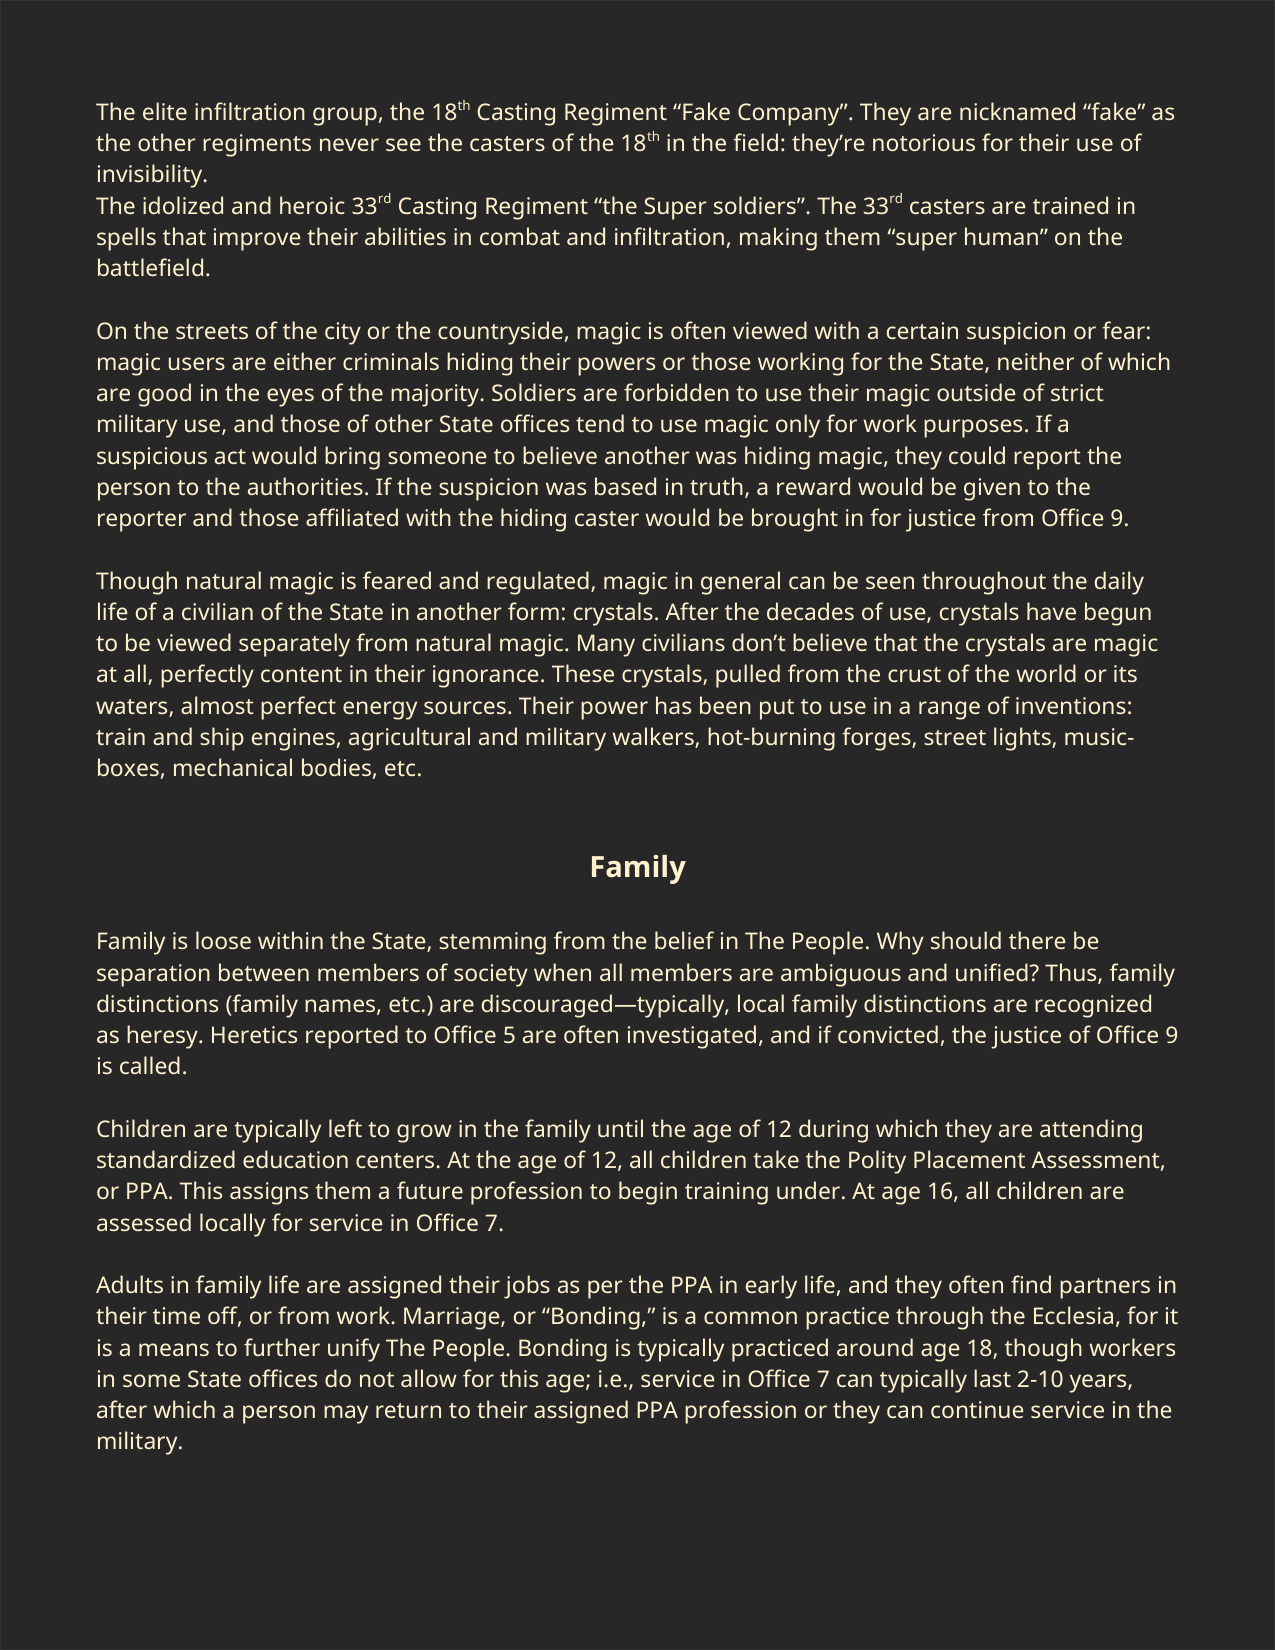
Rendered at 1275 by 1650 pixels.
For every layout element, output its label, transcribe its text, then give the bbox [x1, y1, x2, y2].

text Though natural magic is feared and regulated, magic in general can be seen throughout the daily life of a civilian of the State in another form: crystals. After the decades of use, crystals have begun to be viewed separately from natural magic. Many civilians don’t believe that the crystals are magic at all, perfectly content in their ignorance. These crystals, pulled from the crust of the world or its waters, almost perfect energy sources. Their power has been put to use in a range of inventions: train and ship engines, agricultural and military walkers, hot-burning forges, street lights, music-boxes, mechanical bodies, etc. [96, 564, 1179, 783]
text Family [96, 846, 1179, 886]
text Adults in family life are assigned their jobs as per the PPA in early life, and they often find partners in their time off, or from work. Marriage, or “Bonding,” is a common practice through the Ecclesia, for it is a means to further unify The People. Bonding is typically practiced around age 18, though workers in some State offices do not allow for this age; i.e., service in Office 7 can typically last 2-10 years, after which a person may return to their assigned PPA profession or they can continue service in the military. [96, 1269, 1179, 1456]
text The idolized and heroic 33rd Casting Regiment “the Super soldiers”. The 33rd casters are trained in spells that improve their abilities in combat and infiltration, making them “super human” on the battlefield. [96, 189, 1179, 283]
text On the streets of the city or the countryside, magic is often viewed with a certain suspicion or fear: magic users are either criminals hiding their powers or those working for the State, neither of which are good in the eyes of the majority. Soldiers are forbidden to use their magic outside of strict military use, and those of other State offices tend to use magic only for work purposes. If a suspicious act would bring someone to believe another was hiding magic, they could report the person to the authorities. If the suspicion was based in truth, a reward would be given to the reporter and those affiliated with the hiding caster would be brought in for justice from Office 9. [96, 314, 1179, 533]
text The elite infiltration group, the 18th Casting Regiment “Fake Company”. They are nicknamed “fake” as the other regiments never see the casters of the 18th in the field: they’re notorious for their use of invisibility. [96, 96, 1179, 189]
text Family is loose within the State, stemming from the belief in The People. Why should there be separation between members of society when all members are ambiguous and unified? Thus, family distinctions (family names, etc.) are discouraged—typically, local family distinctions are recognized as heresy. Heretics reported to Office 5 are often investigated, and if convicted, the justice of Office 9 is called. [96, 925, 1179, 1081]
text Children are typically left to grow in the family until the age of 12 during which they are attending standardized education centers. At the age of 12, all children take the Polity Placement Assessment, or PPA. This assigns them a future profession to begin training under. At age 16, all children are assessed locally for service in Office 7. [96, 1113, 1179, 1238]
